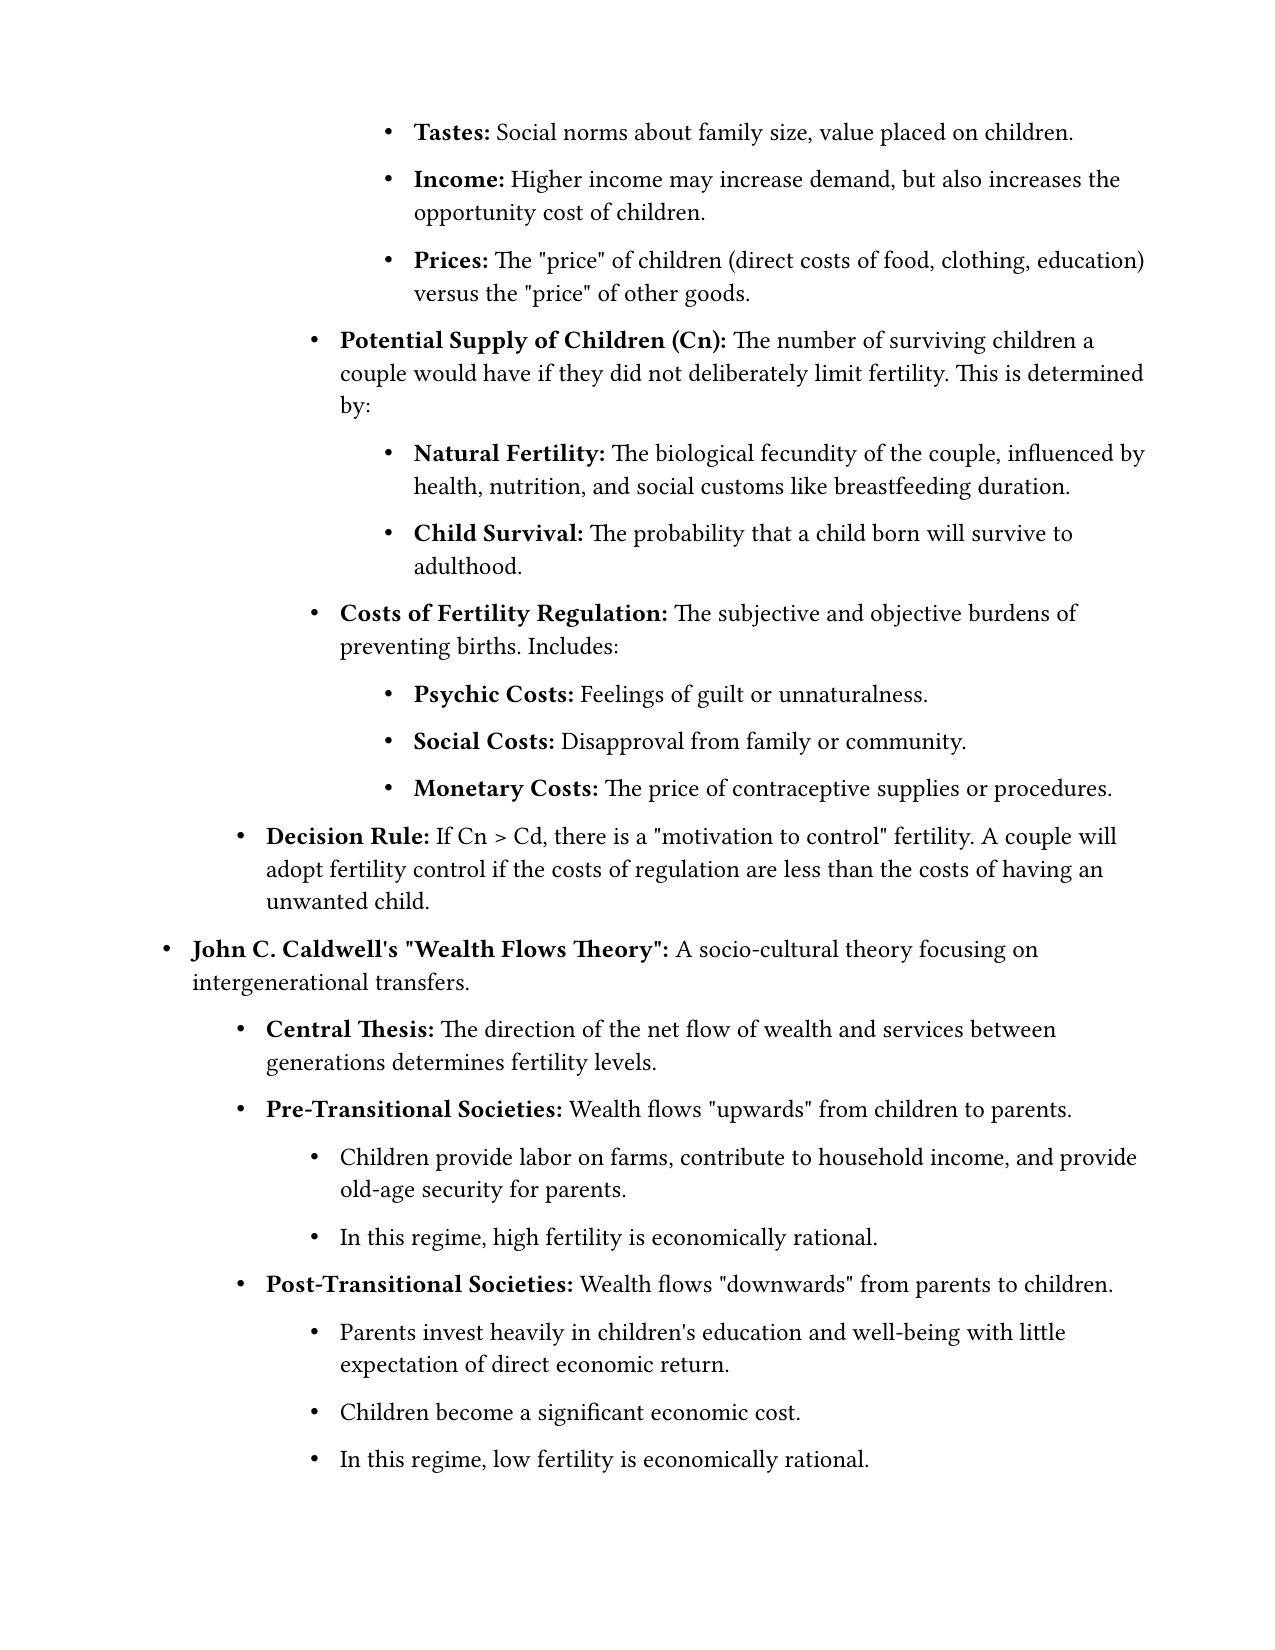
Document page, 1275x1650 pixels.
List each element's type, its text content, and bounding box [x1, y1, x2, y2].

list In this regime, low fertility is economically rational. [310, 1445, 1157, 1474]
list Child Survival: The probability that a child born will survive to adulthood. [384, 519, 1157, 581]
list Potential Supply of Children (Cn): The number of surviving children a couple would have if they did not deliberately limit fertility. This is determined by: [310, 326, 1157, 420]
list Tastes: Social norms about family size, value placed on children. [384, 118, 1157, 147]
list Decision Rule: If Cn > Cd, there is a "motivation to control" fertility. A couple will adopt fertility control if the costs of regulation are less than the costs of having an unwanted child. [236, 822, 1157, 916]
list Prices: The "price" of children (direct costs of food, clothing, education) versus the "price" of other goods. [384, 246, 1157, 307]
list Psychic Costs: Feelings of guilt or unnaturalness. [384, 679, 1157, 708]
list Natural Fertility: The biological fecundity of the couple, influenced by health, nutrition, and social customs like breastfeeding duration. [384, 439, 1157, 500]
list Social Costs: Disapproval from family or community. [384, 727, 1157, 756]
list Children become a significant economic cost. [310, 1398, 1157, 1426]
list Parents invest heavily in children's education and well-being with little expectation of direct economic return. [310, 1318, 1157, 1379]
list In this regime, high fertility is economically rational. [310, 1223, 1157, 1251]
list Central Thesis: The direction of the net flow of wealth and services between generations determines fertility levels. [236, 1015, 1157, 1076]
list Income: Higher income may increase demand, but also increases the opportunity cost of children. [384, 166, 1157, 227]
list Pre-Transitional Societies: Wealth flows "upwards" from children to parents. [236, 1095, 1157, 1124]
list Children provide labor on farms, contribute to household income, and provide old-age security for parents. [310, 1143, 1157, 1204]
list Costs of Fertility Regulation: The subjective and objective burdens of preventing births. Includes: [310, 599, 1157, 661]
list Post-Transitional Societies: Wealth flows "downwards" from parents to children. [236, 1270, 1157, 1299]
list Monetary Costs: The price of contraceptive supplies or procedures. [384, 774, 1157, 803]
list John C. Caldwell's "Wealth Flows Theory": A socio-cultural theory focusing on intergenerational transfers. [162, 935, 1157, 996]
